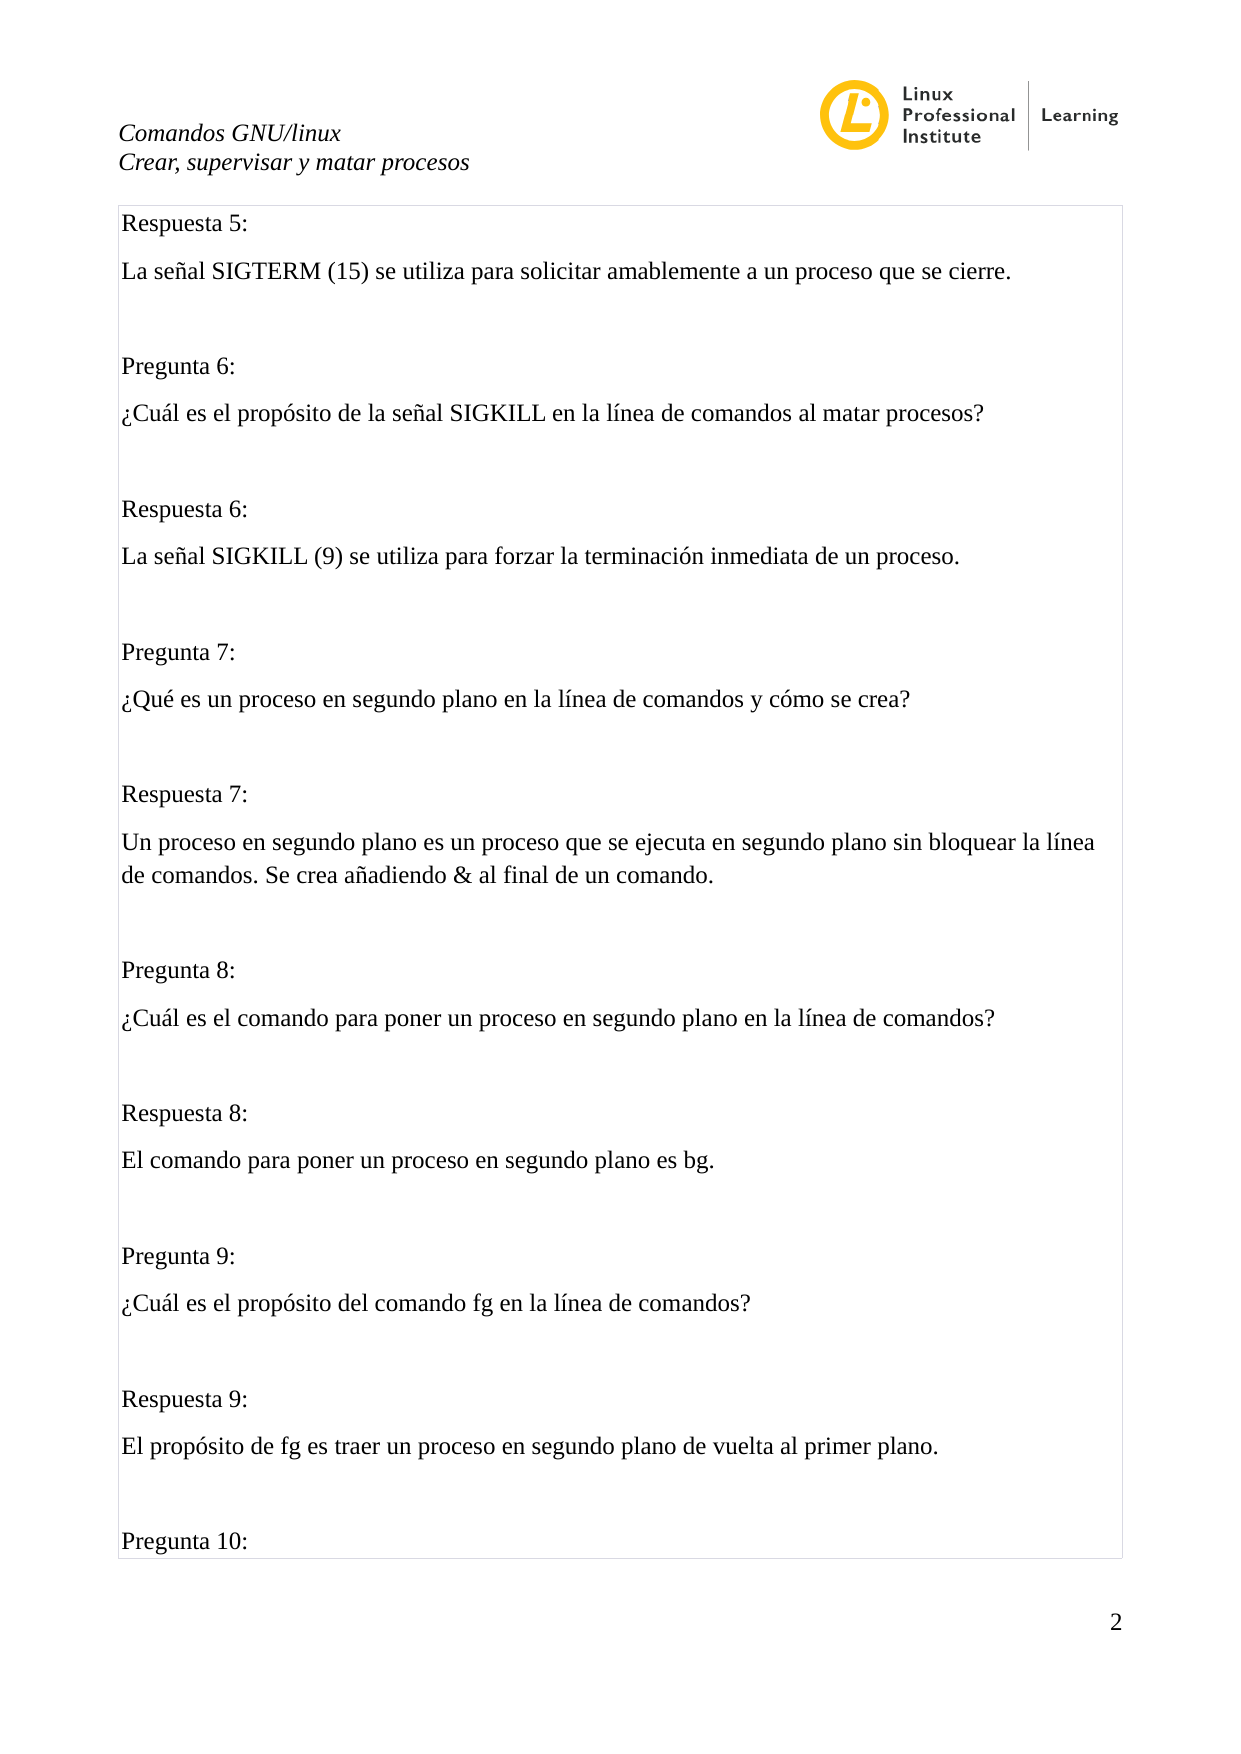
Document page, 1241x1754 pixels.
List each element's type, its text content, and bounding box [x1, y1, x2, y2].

text Pregunta 10: [119, 1523, 1122, 1558]
text ¿Cuál es el comando para poner un proceso en segundo plano en la línea de comandos? [119, 1000, 1122, 1032]
text Pregunta 8: [119, 952, 1122, 984]
text La señal SIGKILL (9) se utiliza para forzar la terminación inmediata de un proceso. [119, 538, 1122, 570]
picture [819, 79, 1119, 151]
text Respuesta 9: [119, 1381, 1122, 1412]
text Pregunta 6: [119, 348, 1122, 380]
text ¿Cuál es el propósito de la señal SIGKILL en la línea de comandos al matar procesos? [119, 396, 1122, 427]
text Pregunta 9: [119, 1238, 1122, 1269]
text El comando para poner un proceso en segundo plano es bg. [119, 1143, 1122, 1174]
text El propósito de fg es traer un proceso en segundo plano de vuelta al primer plano. [119, 1428, 1122, 1460]
text Respuesta 6: [119, 491, 1122, 522]
text Pregunta 7: [119, 633, 1122, 665]
text Un proceso en segundo plano es un proceso que se ejecuta en segundo plano sin bloquear la línea de comandos. Se crea añadiendo & al final de un comando. [119, 824, 1122, 889]
text Respuesta 5: [119, 206, 1122, 237]
text La señal SIGTERM (15) se utiliza para solicitar amablemente a un proceso que se cierre. [119, 253, 1122, 284]
text ¿Cuál es el propósito del comando fg en la línea de comandos? [119, 1285, 1122, 1317]
text ¿Qué es un proceso en segundo plano en la línea de comandos y cómo se crea? [119, 681, 1122, 713]
text Respuesta 7: [119, 776, 1122, 808]
text Respuesta 8: [119, 1095, 1122, 1127]
